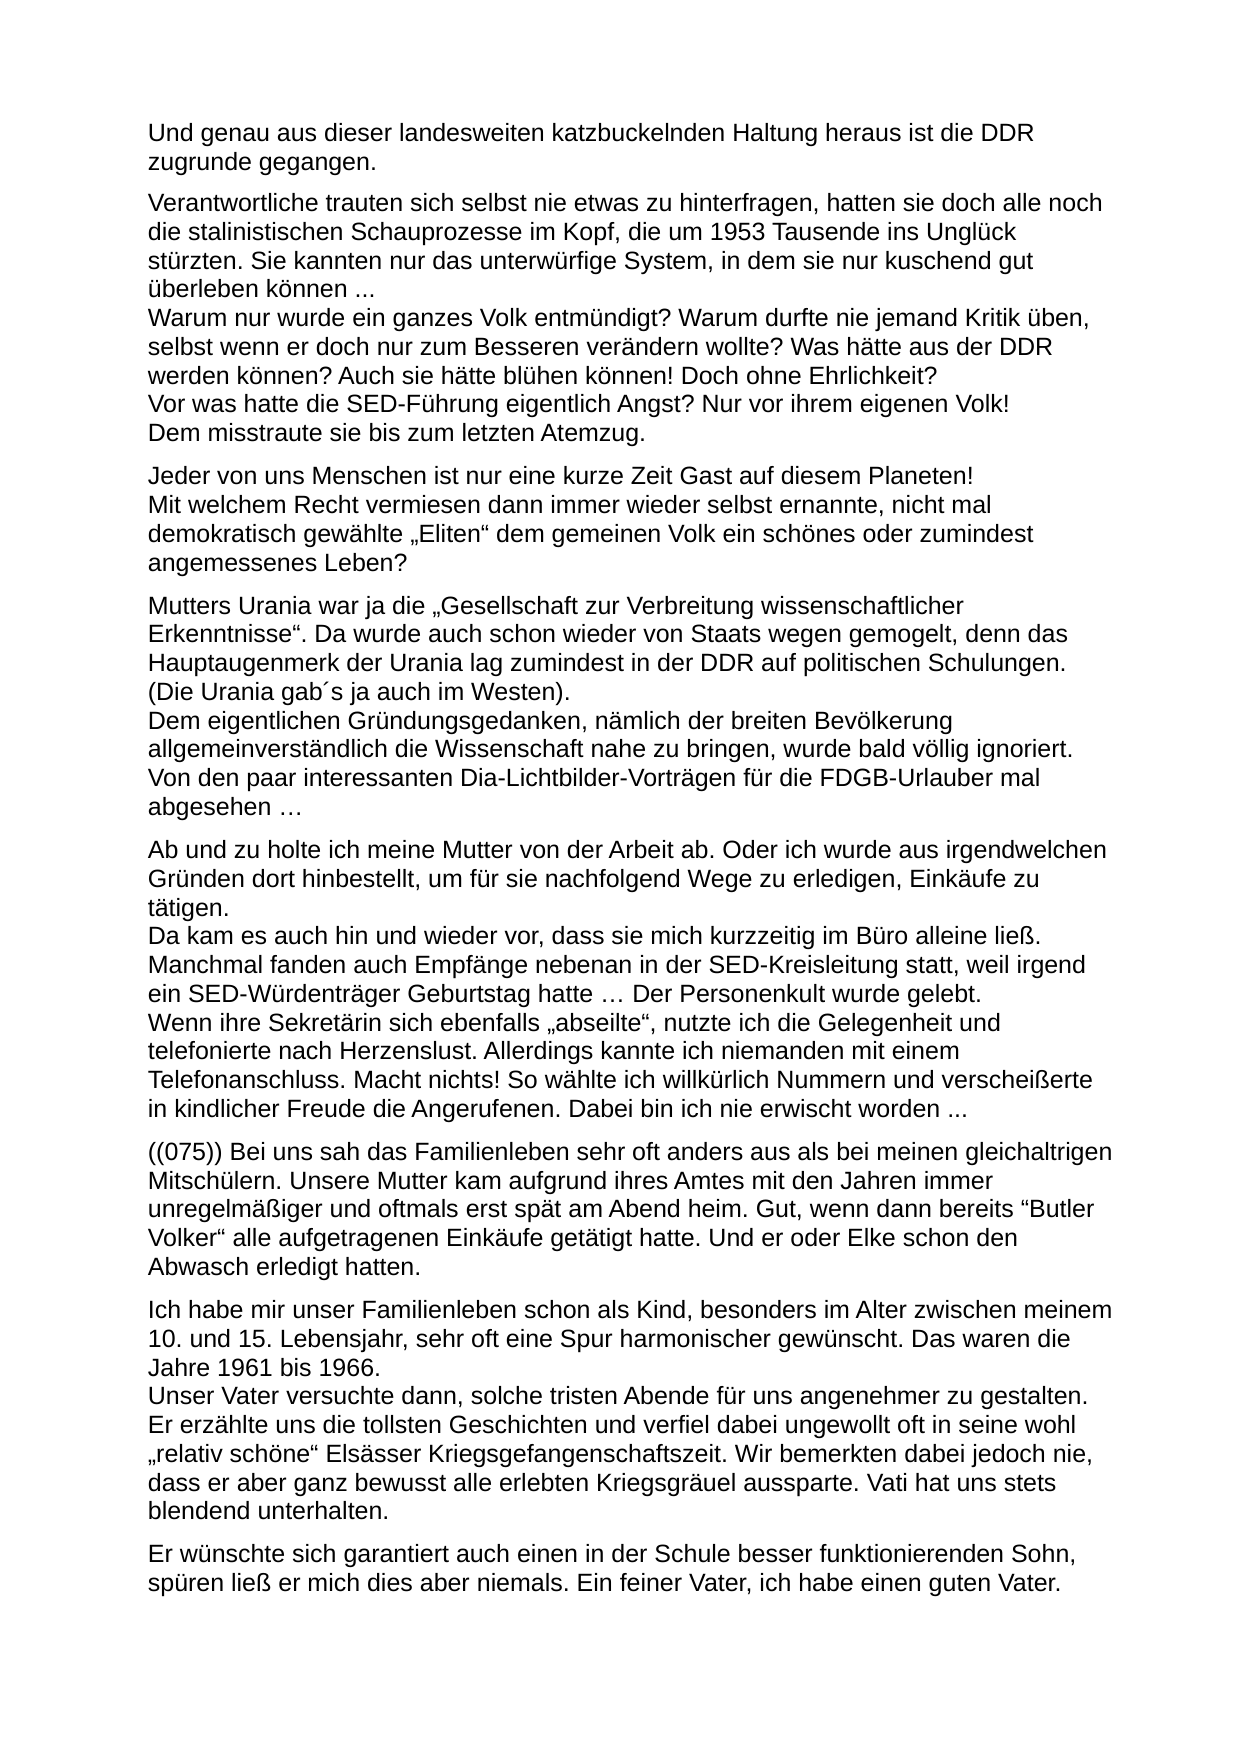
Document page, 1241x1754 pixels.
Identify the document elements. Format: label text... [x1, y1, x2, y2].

text ((075)) Bei uns sah das Familienleben sehr oft anders aus als bei meinen gleichaltrigen Mitschülern. Unsere Mutter kam aufgrund ihres Amtes mit den Jahren immer unregelmäßiger und oftmals erst spät am Abend heim. Gut, wenn dann bereits “Butler Volker“ alle aufgetragenen Einkäufe getätigt hatte. Und er oder Elke schon den Abwasch erledigt hatten. [148, 1137, 1119, 1281]
text Vor was hatte die SED-Führung eigentlich Angst? Nur vor ihrem eigenen Volk! [148, 389, 1119, 418]
text Da kam es auch hin und wieder vor, dass sie mich kurzzeitig im Büro alleine ließ. Manchmal fanden auch Empfänge nebenan in der SED-Kreisleitung statt, weil irgend ein SED-Würdenträger Geburtstag hatte … Der Personenkult wurde gelebt. [148, 921, 1119, 1007]
text Wenn ihre Sekretärin sich ebenfalls „abseilte“, nutzte ich die Gelegenheit und telefonierte nach Herzenslust. Allerdings kannte ich niemanden mit einem Telefonanschluss. Macht nichts! So wählte ich willkürlich Nummern und verscheißerte in kindlicher Freude die Angerufenen. Dabei bin ich nie erwischt worden ... [148, 1007, 1119, 1122]
text Dem misstraute sie bis zum letzten Atemzug. [148, 418, 1119, 447]
text Mutters Urania war ja die „Gesellschaft zur Verbreitung wissenschaftlicher Erkenntnisse“. Da wurde auch schon wieder von Staats wegen gemogelt, denn das Hauptaugenmerk der Urania lag zumindest in der DDR auf politischen Schulungen. (Die Urania gab´s ja auch im Westen). [148, 591, 1119, 706]
text Dem eigentlichen Gründungsgedanken, nämlich der breiten Bevölkerung allgemeinverständlich die Wissenschaft nahe zu bringen, wurde bald völlig ignoriert. Von den paar interessanten Dia-Lichtbilder-Vorträgen für die FDGB-Urlauber mal abgesehen … [148, 706, 1119, 821]
text Mit welchem Recht vermiesen dann immer wieder selbst ernannte, nicht mal demokratisch gewählte „Eliten“ dem gemeinen Volk ein schönes oder zumindest angemessenes Leben? [148, 490, 1119, 576]
text Und genau aus dieser landesweiten katzbuckelnden Haltung heraus ist die DDR zugrunde gegangen. [148, 118, 1119, 176]
text Ab und zu holte ich meine Mutter von der Arbeit ab. Oder ich wurde aus irgendwelchen Gründen dort hinbestellt, um für sie nachfolgend Wege zu erledigen, Einkäufe zu tätigen. [148, 835, 1119, 921]
text Warum nur wurde ein ganzes Volk entmündigt? Warum durfte nie jemand Kritik üben, selbst wenn er doch nur zum Besseren verändern wollte? Was hätte aus der DDR werden können? Auch sie hätte blühen können! Doch ohne Ehrlichkeit? [148, 303, 1119, 389]
text Ich habe mir unser Familienleben schon als Kind, besonders im Alter zwischen meinem 10. und 15. Lebensjahr, sehr oft eine Spur harmonischer gewünscht. Das waren die Jahre 1961 bis 1966. [148, 1295, 1119, 1381]
text Er wünschte sich garantiert auch einen in der Schule besser funktionierenden Sohn, spüren ließ er mich dies aber niemals. Ein feiner Vater, ich habe einen guten Vater. [148, 1539, 1119, 1597]
text Unser Vater versuchte dann, solche tristen Abende für uns angenehmer zu gestalten. Er erzählte uns die tollsten Geschichten und verfiel dabei ungewollt oft in seine wohl „relativ schöne“ Elsässer Kriegsgefangenschaftszeit. Wir bemerkten dabei jedoch nie, dass er aber ganz bewusst alle erlebten Kriegsgräuel aussparte. Vati hat uns stets blendend unterhalten. [148, 1381, 1119, 1525]
text Verantwortliche trauten sich selbst nie etwas zu hinterfragen, hatten sie doch alle noch die stalinistischen Schauprozesse im Kopf, die um 1953 Tausende ins Unglück stürzten. Sie kannten nur das unterwürfige System, in dem sie nur kuschend gut überleben können ... [148, 188, 1119, 303]
text Jeder von uns Menschen ist nur eine kurze Zeit Gast auf diesem Planeten! [148, 461, 1119, 490]
